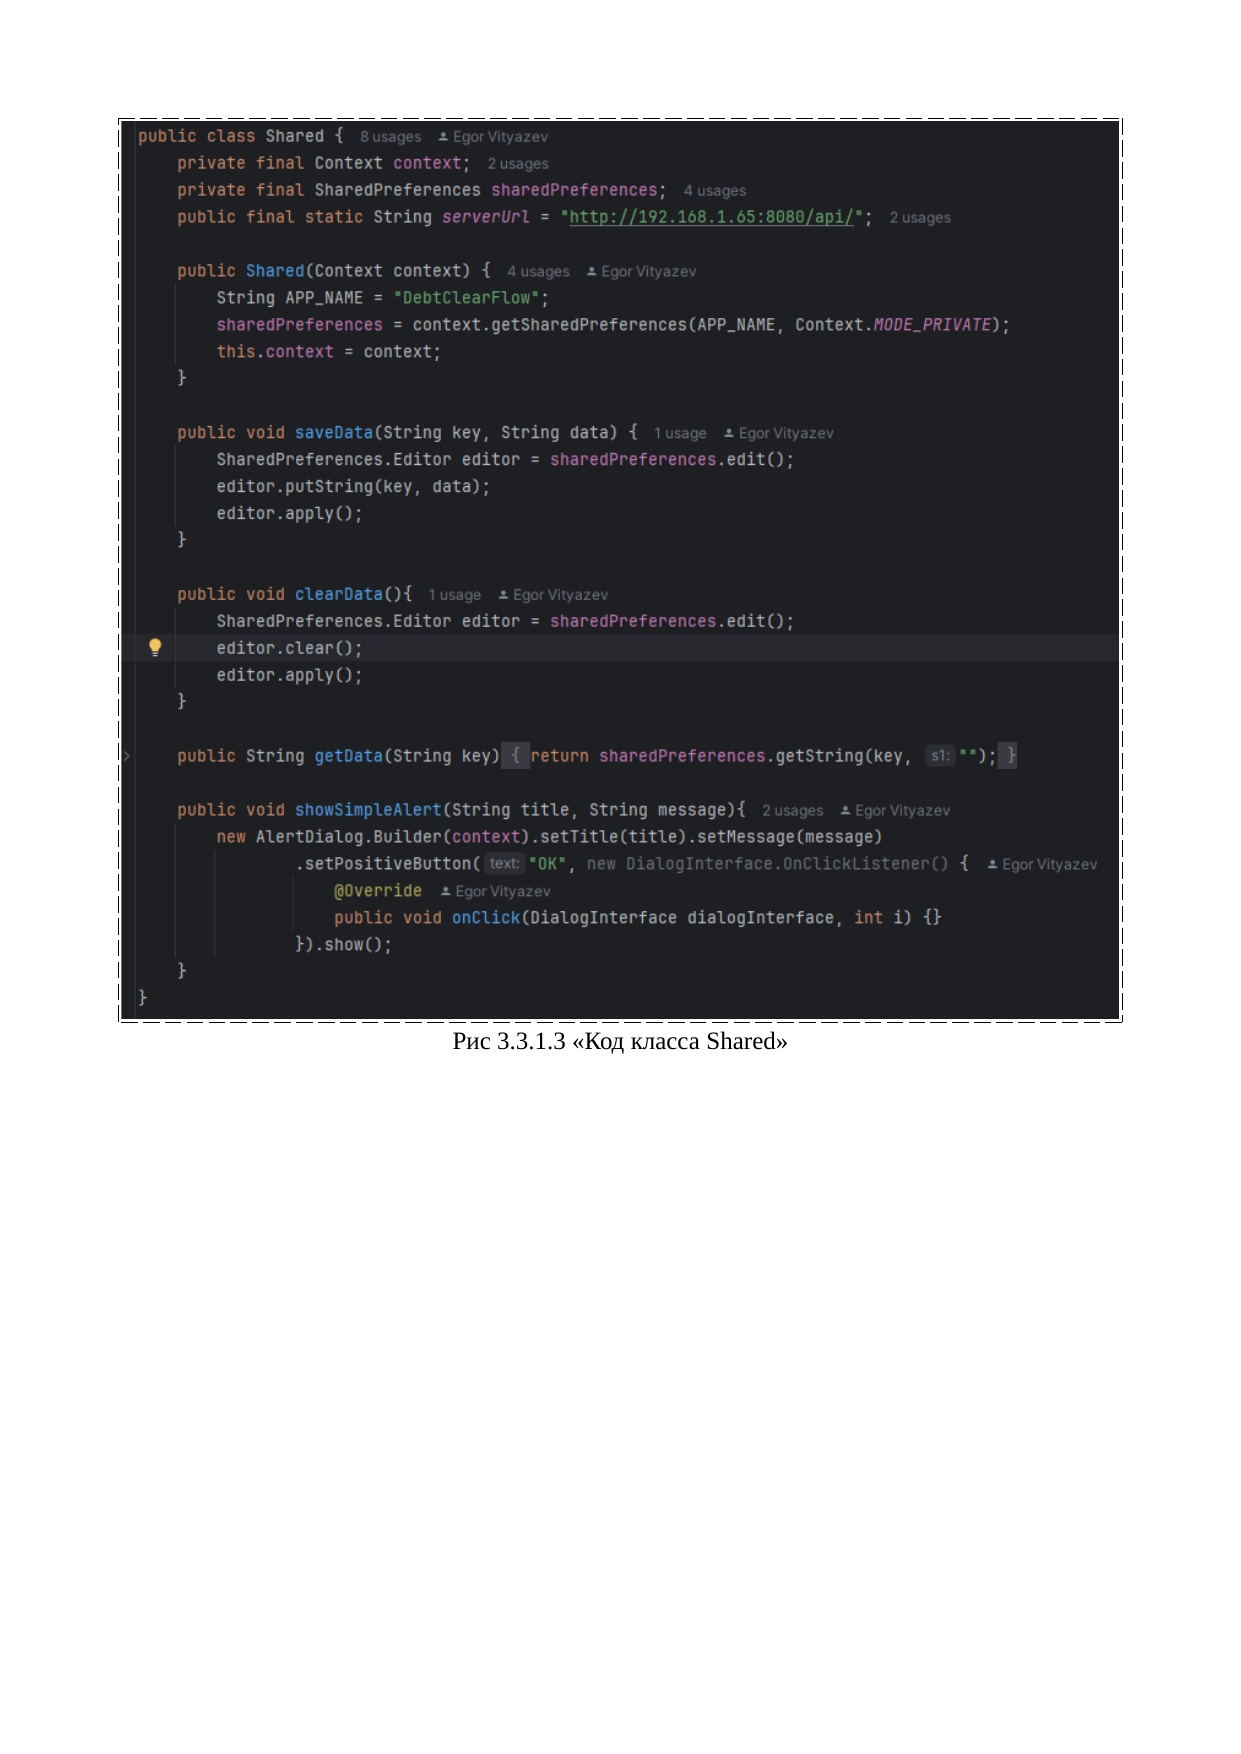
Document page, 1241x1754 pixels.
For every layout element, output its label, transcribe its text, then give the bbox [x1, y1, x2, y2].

text Рис 3.3.1.3 «Код класса Shared» [118, 118, 1122, 1055]
picture [121, 121, 1119, 1019]
